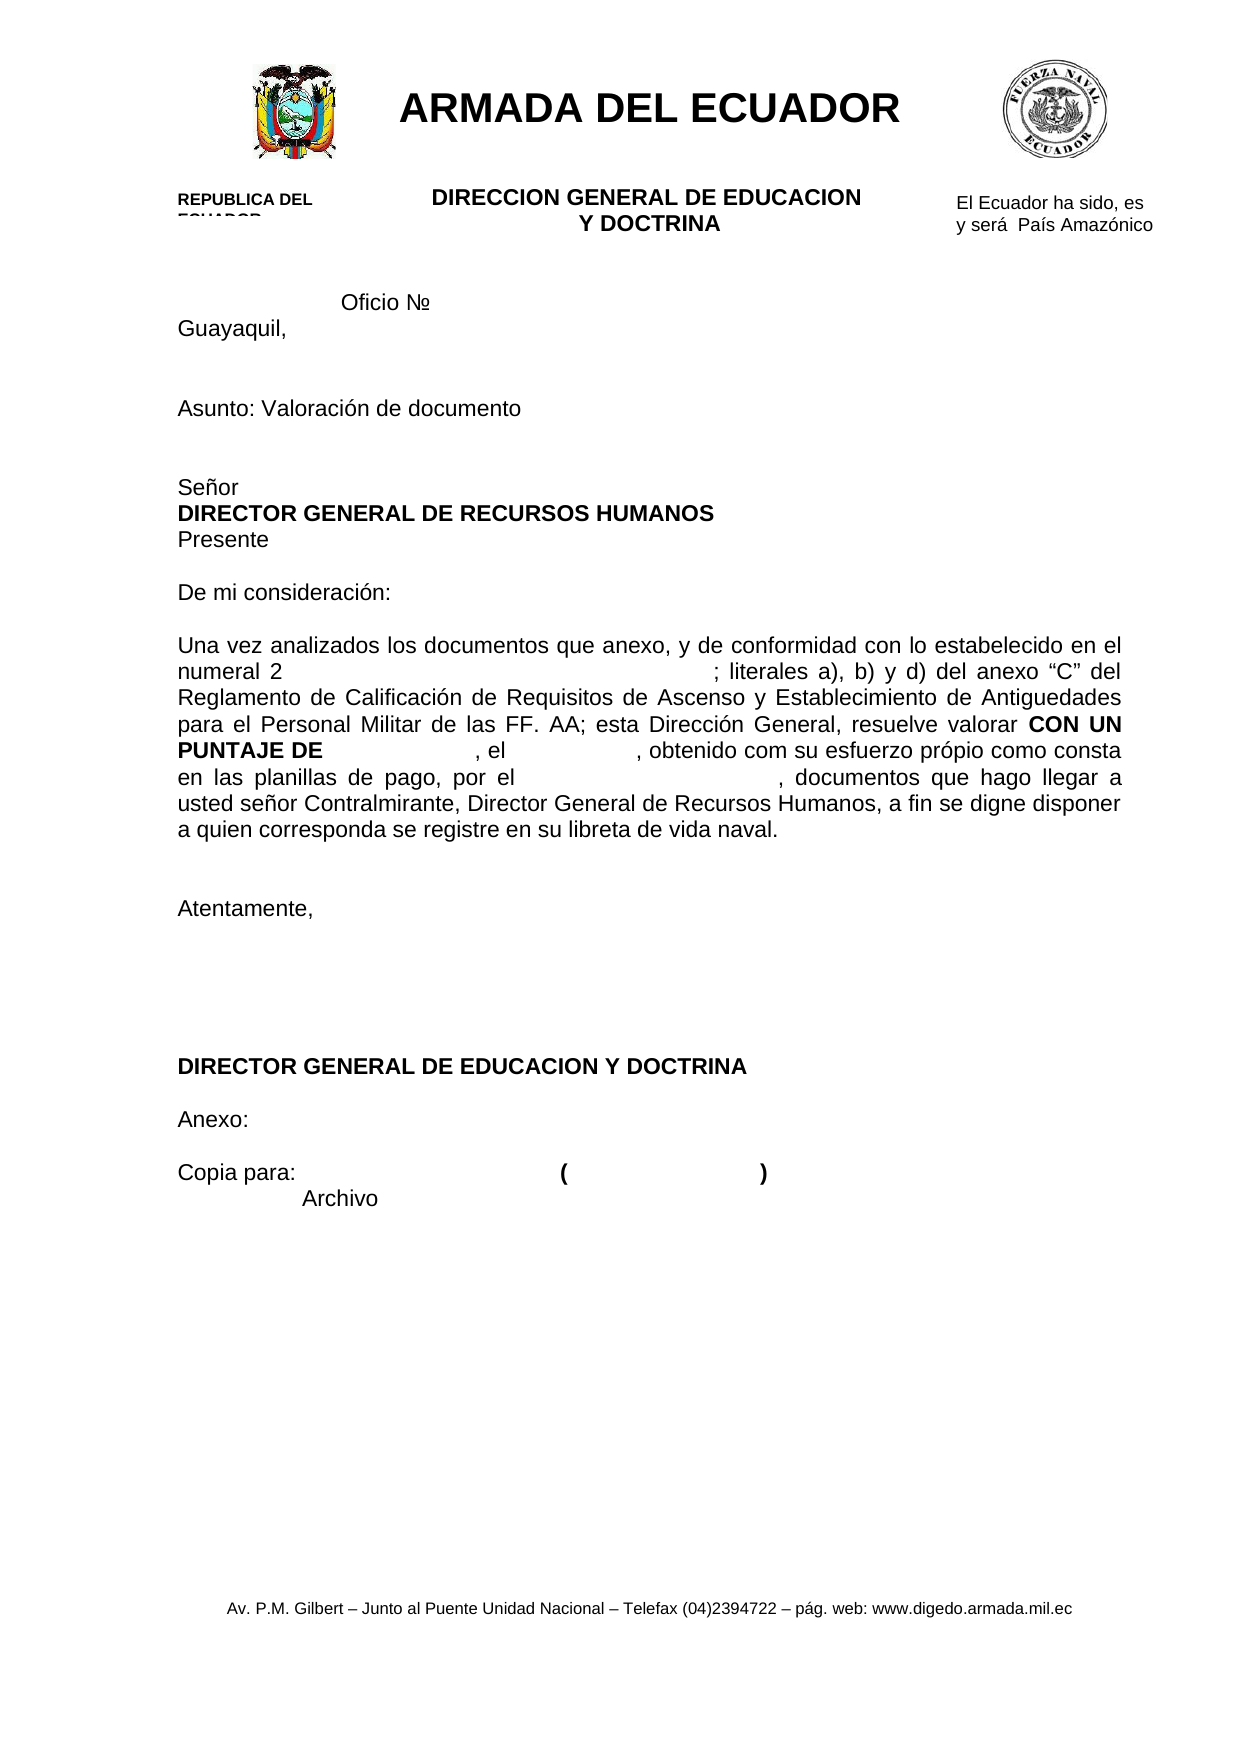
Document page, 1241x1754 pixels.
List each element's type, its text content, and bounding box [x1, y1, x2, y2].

text <director.grade_id and director.grade_id.name or ''> [177, 1027, 1122, 1053]
text Señor [177, 473, 1122, 500]
text <setLang('es')>Oficio № <rec.trade_no> [177, 289, 1122, 315]
list Presente [177, 526, 1122, 553]
text Copia para: <applicant.full_name> (<rec.allocation>) [177, 1159, 1122, 1185]
list De mi consideración: [177, 579, 1122, 605]
text <rec.director_fname> <rec.director_lname1> <rec.director_lname2> [177, 1001, 1122, 1027]
text <rec.signature> [177, 1238, 1122, 1264]
text Anexo: <rec.annex> [177, 1106, 1122, 1132]
text Guayaquil, <date> [177, 315, 1122, 342]
text DIRECTOR GENERAL DE RECURSOS HUMANOS [177, 500, 1122, 526]
text Archivo [177, 1185, 1122, 1211]
text Asunto: Valoración de documento [177, 394, 1122, 421]
text Atentamente, [177, 895, 1122, 922]
text Una vez analizados los documentos que anexo, y de conformidad con lo estabelecido en el numeral 2 <rec.type_id and rec.type_id[1] or ''>; literales a), b) y d) del anexo “C” del Reglamento de Calificación de Requisitos de Ascenso y Establecimiento de Antiguedades para el Personal Militar de las FF. AA; esta Dirección General, resuelve valorar CON UN PUNTAJE DE <rec.score>, el <rec.title>, obtenido com su esfuerzo própio como consta en las planillas de pago, por el <applicant.full_name>, documentos que hago llegar a usted señor Contralmirante, Director General de Recursos Humanos, a fin se digne disponer a quien corresponda se registre en su libreta de vida naval. [177, 632, 1122, 842]
text DIRECTOR GENERAL DE EDUCACION Y DOCTRINA [177, 1053, 1122, 1080]
